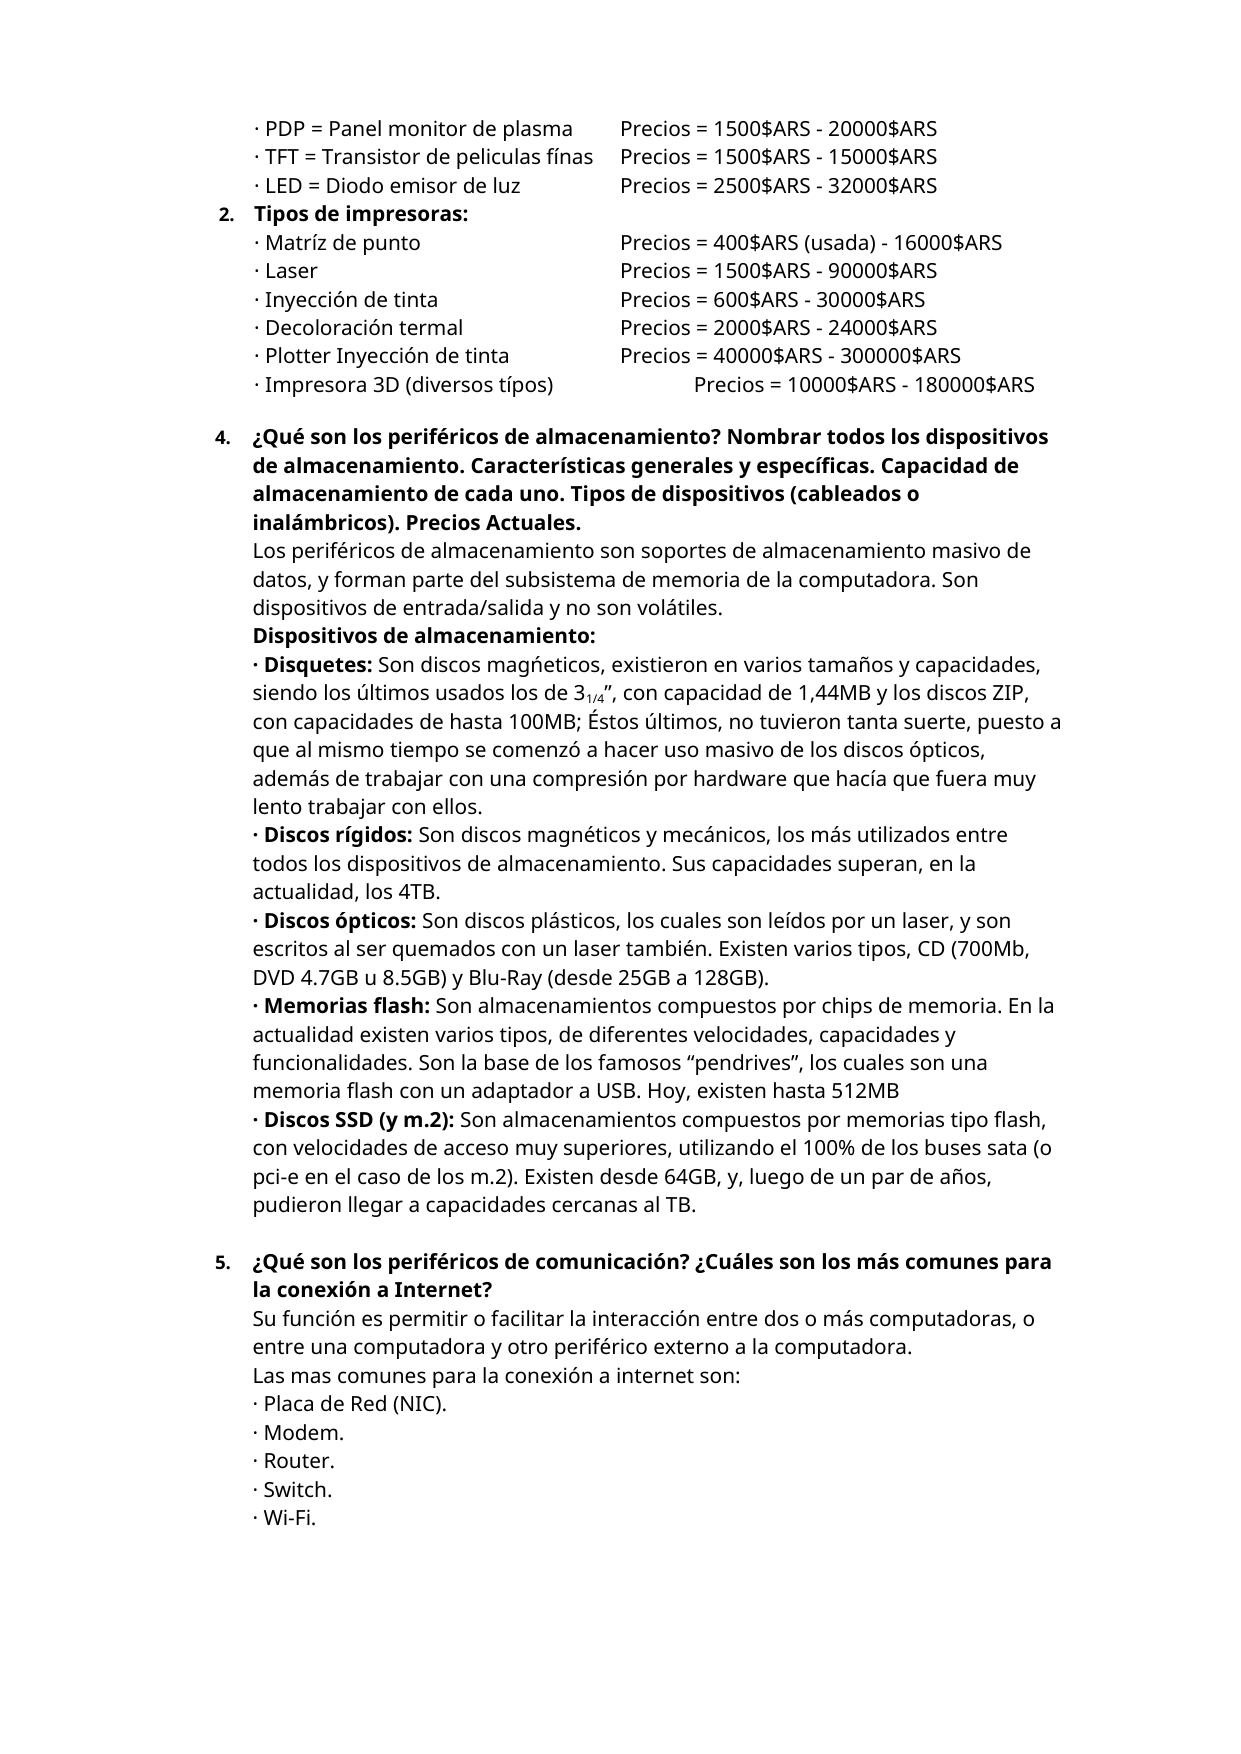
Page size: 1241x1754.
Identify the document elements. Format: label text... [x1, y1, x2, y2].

list Tipos de impresoras: · Matríz de punto Precios = 400$ARS (usada) - 16000$ARS · Laser Precios = 1500$ARS - 90000$ARS · Inyección de tinta Precios = 600$ARS - 30000$ARS · Decoloración termal Precios = 2000$ARS - 24000$ARS · Plotter Inyección de tinta Precios = 40000$ARS - 300000$ARS · Impresora 3D (diversos típos) Precios = 10000$ARS - 180000$ARS [218, 199, 1063, 422]
list ¿Qué son los periféricos de almacenamiento? Nombrar todos los dispositivos de almacenamiento. Características generales y específicas. Capacidad de almacenamiento de cada uno. Tipos de dispositivos (cableados o inalámbricos). Precios Actuales. Los periféricos de almacenamiento son soportes de almacenamiento masivo de datos, y forman parte del subsistema de memoria de la computadora. Son dispositivos de entrada/salida y no son volátiles. Dispositivos de almacenamiento: · Disquetes: Son discos magńeticos, existieron en varios tamaños y capacidades, siendo los últimos usados los de 31/4”, con capacidad de 1,44MB y los discos ZIP, con capacidades de hasta 100MB; Éstos últimos, no tuvieron tanta suerte, puesto a que al mismo tiempo se comenzó a hacer uso masivo de los discos ópticos, además de trabajar con una compresión por hardware que hacía que fuera muy lento trabajar con ellos. · Discos rígidos: Son discos magnéticos y mecánicos, los más utilizados entre todos los dispositivos de almacenamiento. Sus capacidades superan, en la actualidad, los 4TB. · Discos ópticos: Son discos plásticos, los cuales son leídos por un laser, y son escritos al ser quemados con un laser también. Existen varios tipos, CD (700Mb, DVD 4.7GB u 8.5GB) y Blu-Ray (desde 25GB a 128GB). · Memorias flash: Son almacenamientos compuestos por chips de memoria. En la actualidad existen varios tipos, de diferentes velocidades, capacidades y funcionalidades. Son la base de los famosos “pendrives”, los cuales son una memoria flash con un adaptador a USB. Hoy, existen hasta 512MB · Discos SSD (y m.2): Son almacenamientos compuestos por memorias tipo flash, con velocidades de acceso muy superiores, utilizando el 100% de los buses sata (o pci-e en el caso de los m.2). Existen desde 64GB, y, luego de un par de años, pudieron llegar a capacidades cercanas al TB. [215, 422, 1063, 1247]
list · PDP = Panel monitor de plasma Precios = 1500$ARS - 20000$ARS · TFT = Transistor de peliculas fínas Precios = 1500$ARS - 15000$ARS · LED = Diodo emisor de luz Precios = 2500$ARS - 32000$ARS [218, 114, 1063, 199]
list ¿Qué son los periféricos de comunicación? ¿Cuáles son los más comunes para la conexión a Internet? Su función es permitir o facilitar la interacción entre dos o más computadoras, o entre una computadora y otro periférico externo a la computadora. Las mas comunes para la conexión a internet son: · Placa de Red (NIC). · Modem. · Router. · Switch. · Wi-Fi. [215, 1247, 1063, 1560]
